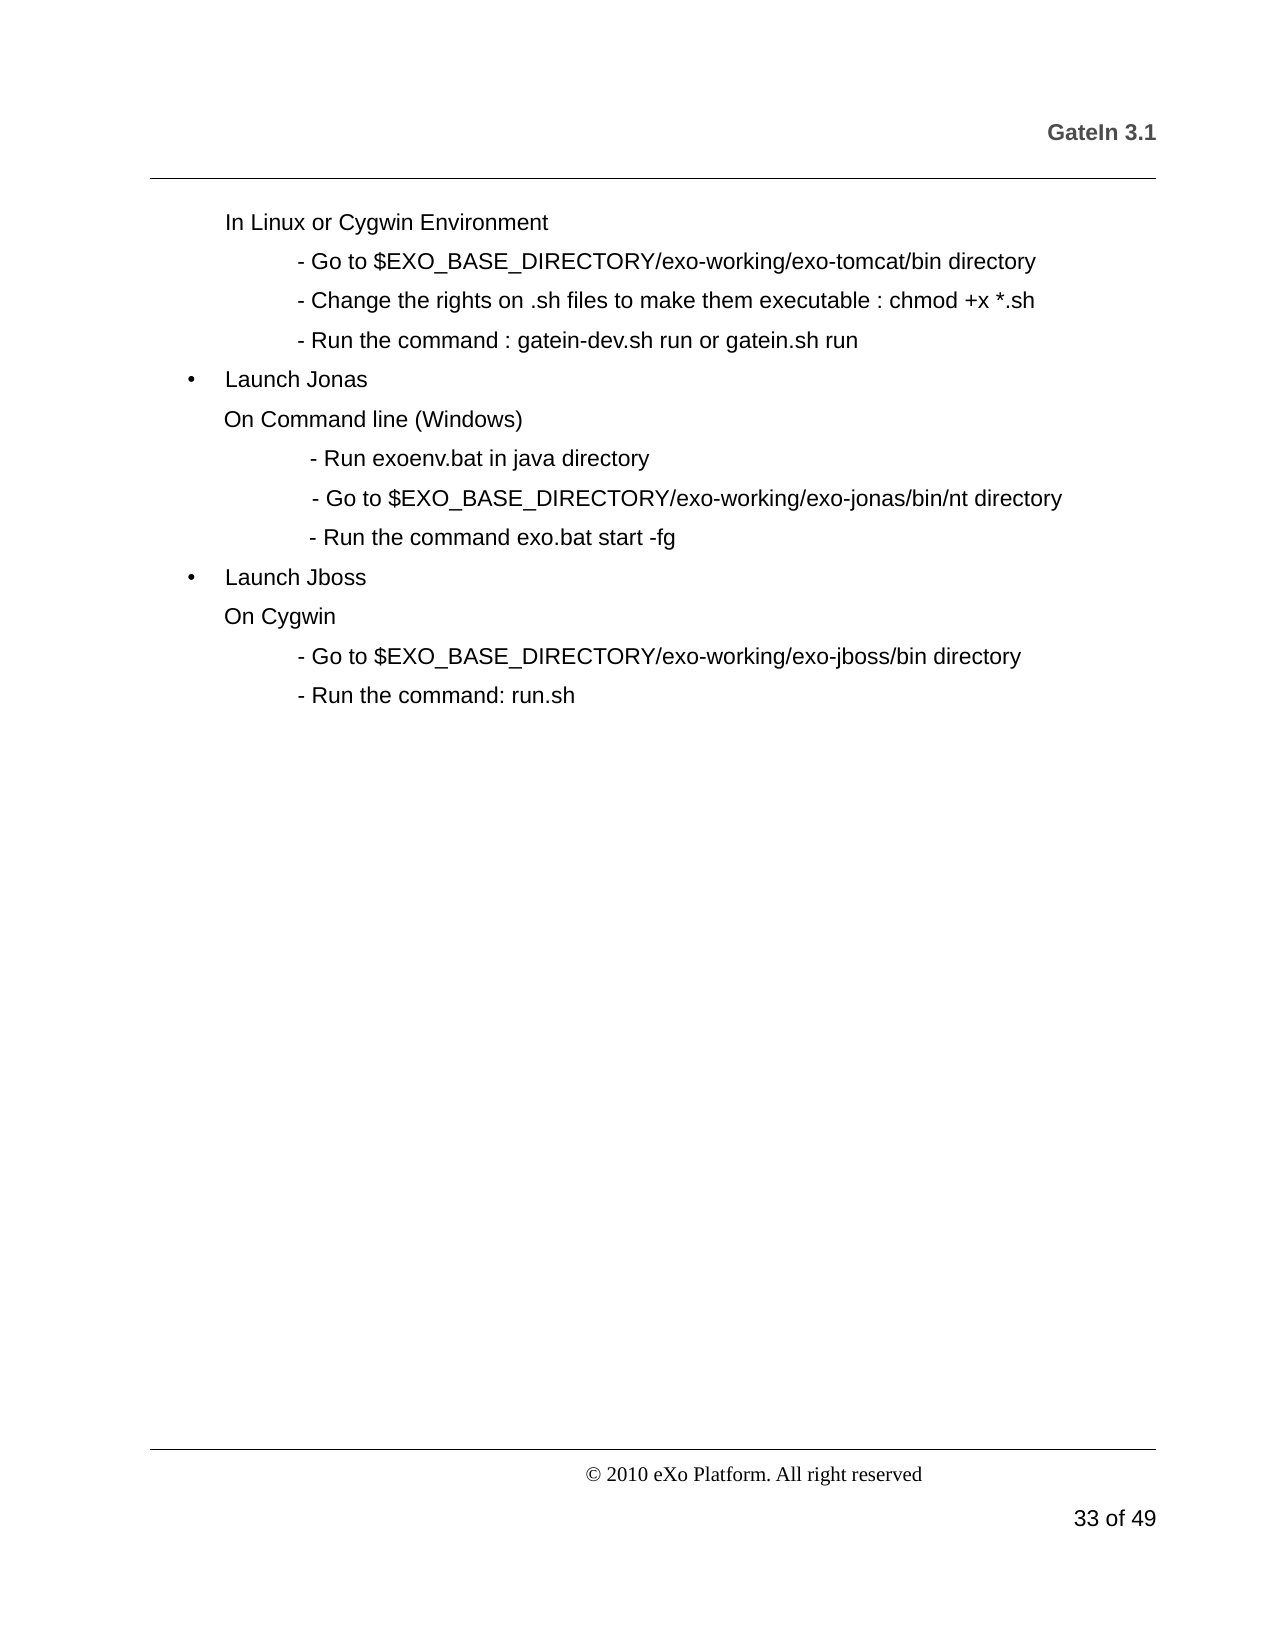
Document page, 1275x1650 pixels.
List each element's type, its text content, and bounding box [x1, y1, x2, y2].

text - Run exoenv.bat in java directory [150, 445, 1156, 472]
text - Run the command : gatein-dev.sh run or gatein.sh run [150, 327, 1156, 353]
text - Change the rights on .sh files to make them executable : chmod +x *.sh [150, 287, 1156, 314]
text On Command line (Windows) [150, 406, 1156, 432]
text - Go to $EXO_BASE_DIRECTORY/exo-working/exo-jboss/bin directory [224, 643, 1156, 669]
list Launch Jboss [187, 564, 1156, 590]
text - Run the command exo.bat start -fg [150, 524, 1156, 551]
list In Linux or Cygwin Environment [187, 208, 1156, 235]
text On Cygwin [224, 603, 1156, 630]
text - Run the command: run.sh [224, 682, 1156, 709]
list - Go to $EXO_BASE_DIRECTORY/exo-working/exo-jonas/bin/nt directory [261, 485, 1156, 511]
text - Go to $EXO_BASE_DIRECTORY/exo-working/exo-tomcat/bin directory [150, 248, 1156, 274]
list Launch Jonas [187, 366, 1156, 393]
